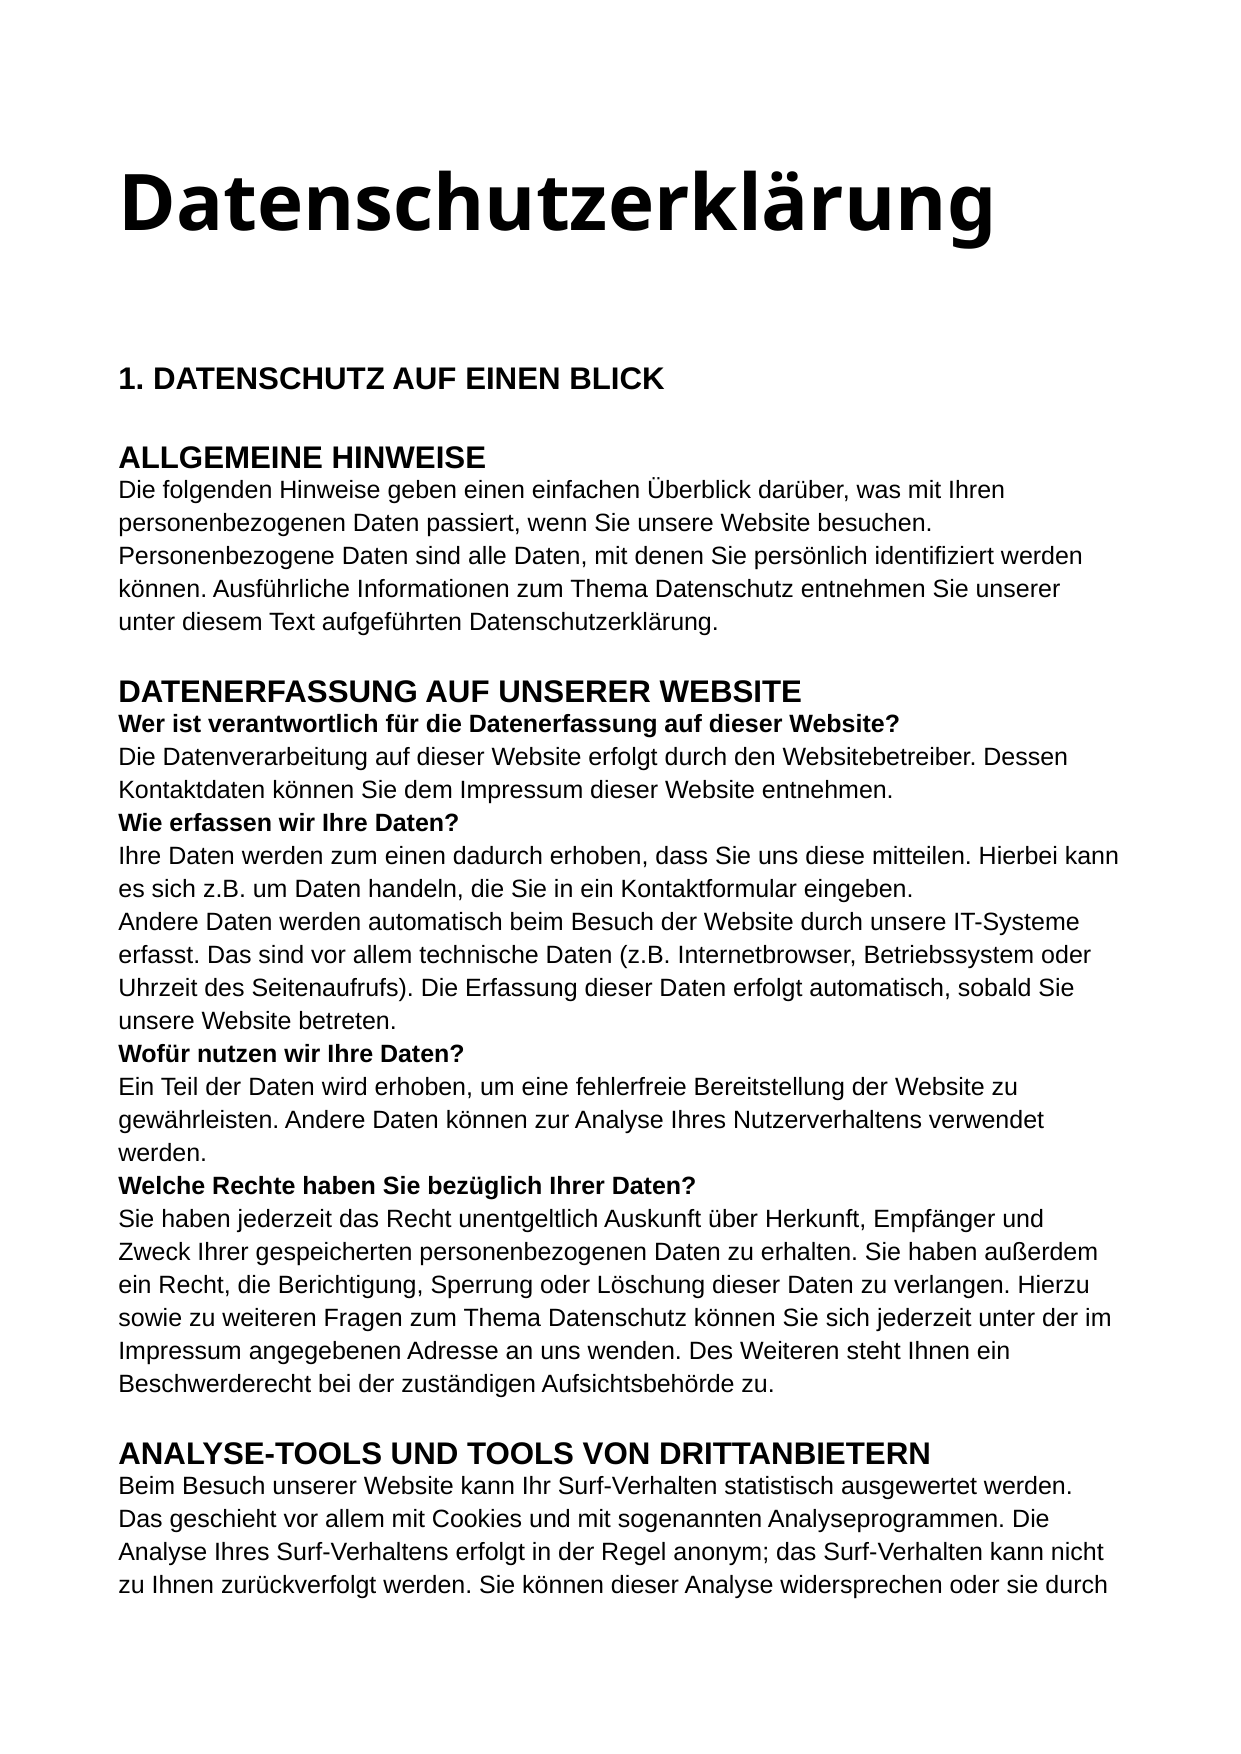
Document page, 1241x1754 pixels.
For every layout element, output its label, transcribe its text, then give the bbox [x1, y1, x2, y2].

text Die folgenden Hinweise geben einen einfachen Überblick darüber, was mit Ihren personenbezogenen Daten passiert, wenn Sie unsere Website besuchen. Personenbezogene Daten sind alle Daten, mit denen Sie persönlich identifiziert werden können. Ausführliche Informationen zum Thema Datenschutz entnehmen Sie unserer unter diesem Text aufgeführten Datenschutzerklärung. [118, 475, 1122, 636]
subtitle ALLGEMEINE HINWEISE [118, 439, 1122, 475]
subtitle DATENERFASSUNG AUF UNSERER WEBSITE [118, 673, 1122, 709]
text Sie haben jederzeit das Recht unentgeltlich Auskunft über Herkunft, Empfänger und Zweck Ihrer gespeicherten personenbezogenen Daten zu erhalten. Sie haben außerdem ein Recht, die Berichtigung, Sperrung oder Löschung dieser Daten zu verlangen. Hierzu sowie zu weiteren Fragen zum Thema Datenschutz können Sie sich jederzeit unter der im Impressum angegebenen Adresse an uns wenden. Des Weiteren steht Ihnen ein Beschwerderecht bei der zuständigen Aufsichtsbehörde zu. [118, 1204, 1122, 1398]
subtitle ​ [118, 396, 1122, 439]
text Welche Rechte haben Sie bezüglich Ihrer Daten? [118, 1171, 1122, 1200]
text ​ [118, 640, 1122, 669]
text Beim Besuch unserer Website kann Ihr Surf-Verhalten statistisch ausgewertet werden. Das geschieht vor allem mit Cookies und mit sogenannten Analyseprogrammen. Die Analyse Ihres Surf-Verhaltens erfolgt in der Regel anonym; das Surf-Verhalten kann nicht zu Ihnen zurückverfolgt werden. Sie können dieser Analyse widersprechen oder sie durch [118, 1471, 1122, 1599]
text Die Datenverarbeitung auf dieser Website erfolgt durch den Websitebetreiber. Dessen Kontaktdaten können Sie dem Impressum dieser Website entnehmen. [118, 742, 1122, 804]
text Andere Daten werden automatisch beim Besuch der Website durch unsere IT-Systeme erfasst. Das sind vor allem technische Daten (z.B. Internetbrowser, Betriebssystem oder Uhrzeit des Seitenaufrufs). Die Erfassung dieser Daten erfolgt automatisch, sobald Sie unsere Website betreten. [118, 907, 1122, 1035]
subtitle ANALYSE-TOOLS UND TOOLS VON DRITTANBIETERN [118, 1435, 1122, 1471]
text Wofür nutzen wir Ihre Daten? [118, 1039, 1122, 1068]
text Wer ist verantwortlich für die Datenerfassung auf dieser Website? [118, 709, 1122, 738]
subtitle 1. DATENSCHUTZ AUF EINEN BLICK [118, 360, 1122, 396]
text Ihre Daten werden zum einen dadurch erhoben, dass Sie uns diese mitteilen. Hierbei kann es sich z.B. um Daten handeln, die Sie in ein Kontaktformular eingeben. [118, 841, 1122, 903]
text Ein Teil der Daten wird erhoben, um eine fehlerfreie Bereitstellung der Website zu gewährleisten. Andere Daten können zur Analyse Ihres Nutzerverhaltens verwendet werden. [118, 1072, 1122, 1167]
subtitle Datenschutzerklärung [118, 147, 1122, 360]
text ​ [118, 1402, 1122, 1431]
text Wie erfassen wir Ihre Daten? [118, 808, 1122, 837]
